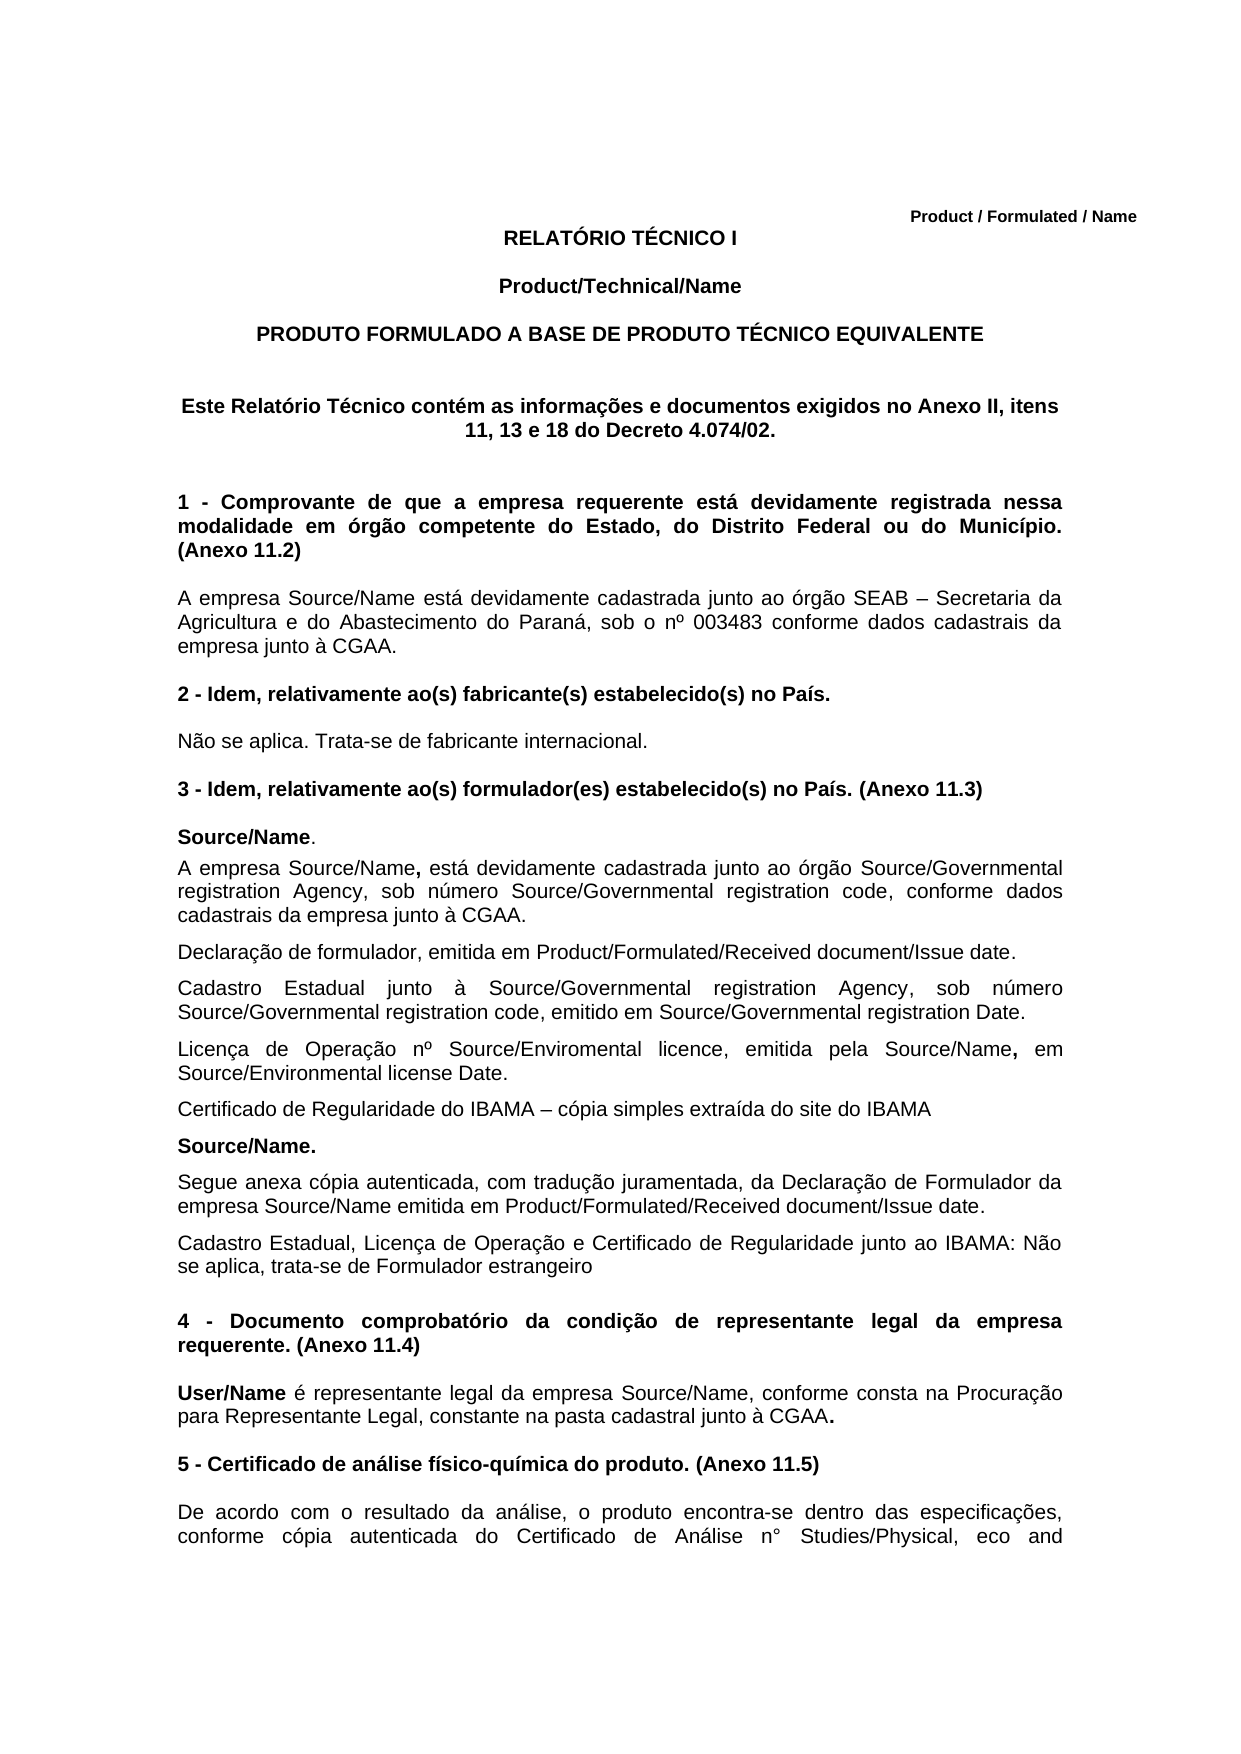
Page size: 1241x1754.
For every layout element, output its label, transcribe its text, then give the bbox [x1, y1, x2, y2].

text Não se aplica. Trata-se de fabricante internacional. [177, 729, 1063, 753]
text Product/Technical/Name [177, 274, 1063, 298]
text Segue anexa cópia autenticada, com tradução juramentada, da Declaração de Formulador da empresa Source/Name emitida em Product/Formulated/Received document/Issue date. [177, 1170, 1063, 1218]
text RELATÓRIO TÉCNICO I [177, 226, 1063, 250]
text PRODUTO FORMULADO A BASE DE PRODUTO TÉCNICO EQUIVALENTE [177, 322, 1063, 346]
text A empresa Source/Name, está devidamente cadastrada junto ao órgão Source/Governmental registration Agency, sob número Source/Governmental registration code, conforme dados cadastrais da empresa junto à CGAA. [177, 855, 1063, 927]
text Source/Name. [177, 825, 1063, 849]
text 5 - Certificado de análise físico-química do produto. (Anexo 11.5) [177, 1452, 1063, 1476]
text Licença de Operação nº Source/Enviromental licence, emitida pela Source/Name, em Source/Environmental license Date. [177, 1037, 1063, 1084]
text Cadastro Estadual, Licença de Operação e Certificado de Regularidade junto ao IBAMA: Não se aplica, trata-se de Formulador estrangeiro [177, 1230, 1063, 1278]
text 4 - Documento comprobatório da condição de representante legal da empresa requerente. (Anexo 11.4) [177, 1308, 1063, 1356]
text 3 - Idem, relativamente ao(s) formulador(es) estabelecido(s) no País. (Anexo 11.3) [177, 777, 1063, 801]
text Cadastro Estadual junto à Source/Governmental registration Agency, sob número Source/Governmental registration code, emitido em Source/Governmental registration Date. [177, 976, 1063, 1024]
text 2 - Idem, relativamente ao(s) fabricante(s) estabelecido(s) no País. [177, 681, 1063, 705]
text A empresa Source/Name está devidamente cadastrada junto ao órgão SEAB – Secretaria da Agricultura e do Abastecimento do Paraná, sob o nº 003483 conforme dados cadastrais da empresa junto à CGAA. [177, 586, 1063, 657]
text Este Relatório Técnico contém as informações e documentos exigidos no Anexo II, itens 11, 13 e 18 do Decreto 4.074/02. [177, 394, 1063, 442]
text Certificado de Regularidade do IBAMA – cópia simples extraída do site do IBAMA [177, 1097, 1063, 1121]
text De acordo com o resultado da análise, o produto encontra-se dentro das especificações, conforme cópia autenticada do Certificado de Análise n° Studies/Physical, eco and [177, 1500, 1063, 1548]
text 1 - Comprovante de que a empresa requerente está devidamente registrada nessa modalidade em órgão competente do Estado, do Distrito Federal ou do Município. (Anexo 11.2) [177, 490, 1063, 562]
text Source/Name. [177, 1133, 1063, 1157]
text Declaração de formulador, emitida em Product/Formulated/Received document/Issue date. [177, 940, 1063, 964]
text User/Name é representante legal da empresa Source/Name, conforme consta na Procuração para Representante Legal, constante na pasta cadastral junto à CGAA. [177, 1380, 1063, 1428]
